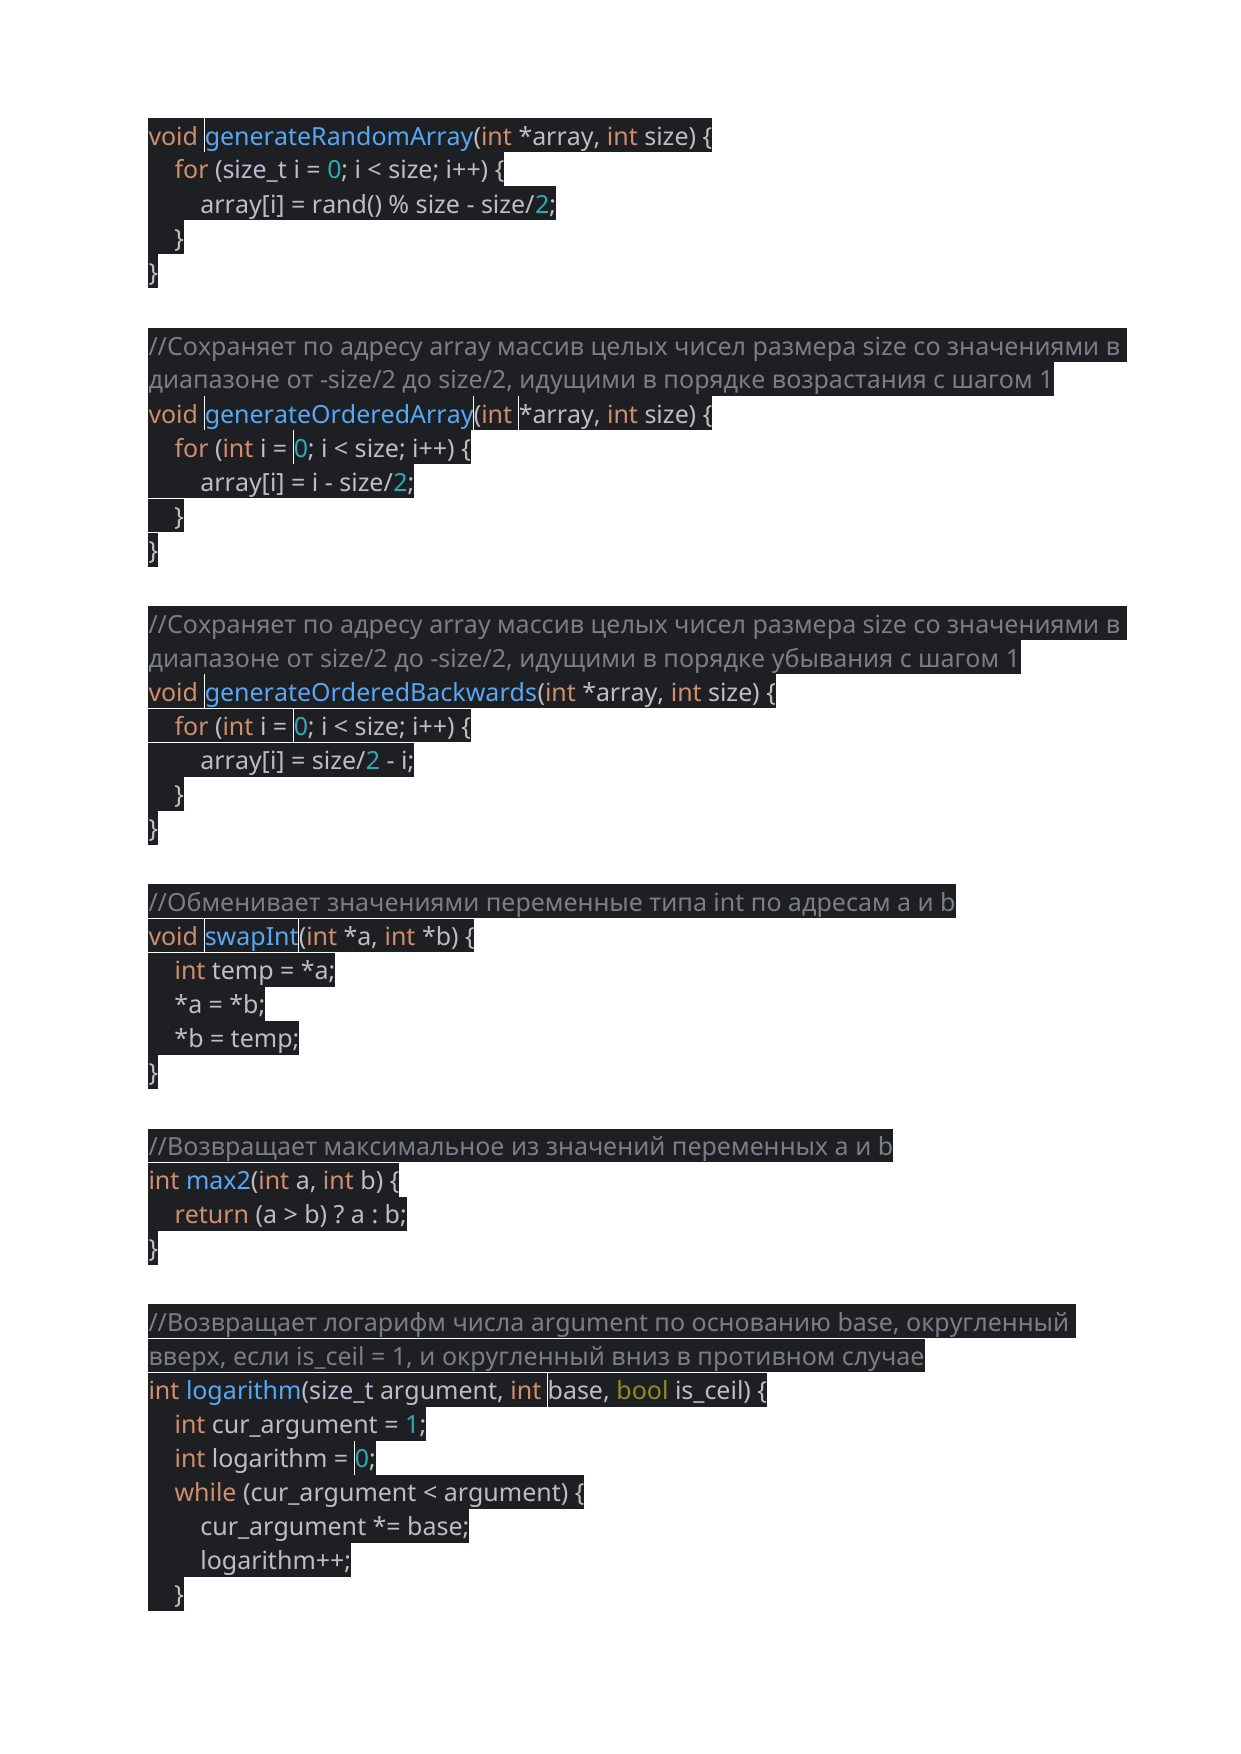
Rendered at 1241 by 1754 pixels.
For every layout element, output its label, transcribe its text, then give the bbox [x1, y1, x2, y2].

text void generateRandomArray(int *array, int size) { for (size_t i = 0; i < size; i++) { array[i] = rand() % size - size/2; } } //Сохраняет по адресу array массив целых чисел размера size со значениями в диапазоне от -size/2 до size/2, идущими в порядке возрастания с шагом 1 void generateOrderedArray(int *array, int size) { for (int i = 0; i < size; i++) { array[i] = i - size/2; } } //Сохраняет по адресу array массив целых чисел размера size со значениями в диапазоне от size/2 до -size/2, идущими в порядке убывания с шагом 1 void generateOrderedBackwards(int *array, int size) { for (int i = 0; i < size; i++) { array[i] = size/2 - i; } } //Обменивает значениями переменные типа int по адресам a и b void swapInt(int *a, int *b) { int temp = *a; *a = *b; *b = temp; } //Возвращает максимальное из значений переменных a и b int max2(int a, int b) { return (a > b) ? a : b; } //Возвращает логарифм числа argument по основанию base, округленный вверх, если is_ceil = 1, и округленный вниз в противном случае int logarithm(size_t argument, int base, bool is_ceil) { int cur_argument = 1; int logarithm = 0; while (cur_argument < argument) { cur_argument *= base; logarithm++; } [148, 118, 1151, 1611]
